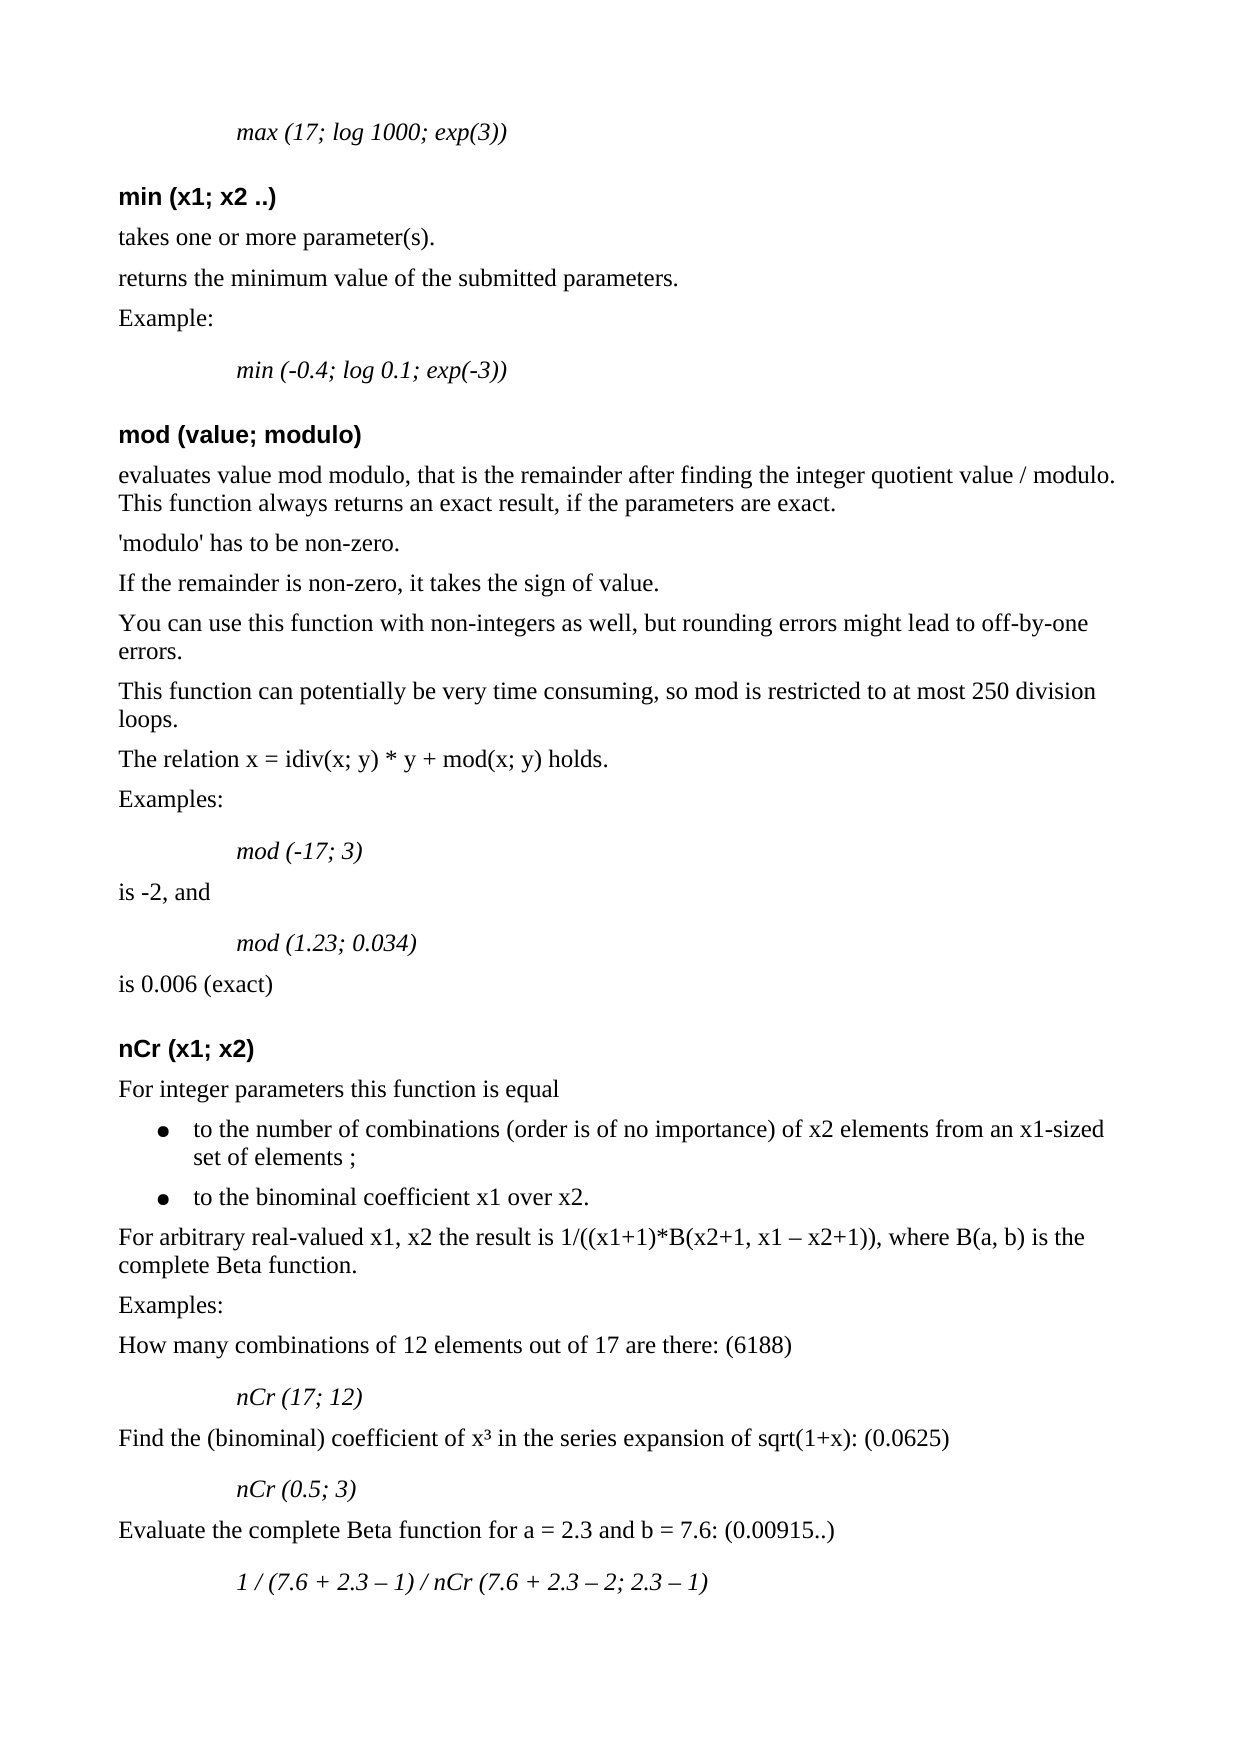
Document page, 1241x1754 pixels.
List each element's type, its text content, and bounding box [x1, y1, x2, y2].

list to the binominal coefficient x1 over x2. [156, 1183, 1122, 1211]
subtitle min (x1; x2 ..) [118, 183, 1122, 211]
subtitle nCr (x1; x2) [118, 1035, 1122, 1063]
text evaluates value mod modulo, that is the remainder after finding the integer quotient value / modulo. This function always returns an exact result, if the parameters are exact. [118, 461, 1122, 517]
text For arbitrary real-valued x1, x2 the result is 1/((x1+1)*B(x2+1, x1 – x2+1)), where B(a, b) is the complete Beta function. [118, 1223, 1122, 1279]
text mod (-17; 3) [236, 837, 1122, 865]
text nCr (0.5; 3) [236, 1476, 1122, 1503]
text returns the minimum value of the submitted parameters. [118, 264, 1122, 291]
text For integer parameters this function is equal [118, 1075, 1122, 1103]
text This function can potentially be very time consuming, so mod is restricted to at most 250 division loops. [118, 677, 1122, 733]
text mod (1.23; 0.034) [236, 929, 1122, 957]
text 1 / (7.6 + 2.3 – 1) / nCr (7.6 + 2.3 – 2; 2.3 – 1) [236, 1568, 1122, 1595]
text You can use this function with non-integers as well, but rounding errors might lead to off-by-one errors. [118, 609, 1122, 665]
text Find the (binominal) coefficient of x³ in the series expansion of sqrt(1+x): (0.0625) [118, 1424, 1122, 1451]
list to the number of combinations (order is of no importance) of x2 elements from an x1-sized set of elements ; [156, 1115, 1122, 1171]
text is 0.006 (exact) [118, 970, 1122, 997]
text min (-0.4; log 0.1; exp(-3)) [236, 356, 1122, 383]
text nCr (17; 12) [236, 1383, 1122, 1411]
text Examples: [118, 786, 1122, 813]
text 'modulo' has to be non-zero. [118, 529, 1122, 557]
text max (17; log 1000; exp(3)) [236, 118, 1122, 146]
text Examples: [118, 1291, 1122, 1319]
text Evaluate the complete Beta function for a = 2.3 and b = 7.6: (0.00915..) [118, 1516, 1122, 1543]
text Example: [118, 304, 1122, 332]
text takes one or more parameter(s). [118, 223, 1122, 251]
subtitle mod (value; modulo) [118, 421, 1122, 449]
text If the remainder is non-zero, it takes the sign of value. [118, 569, 1122, 597]
text How many combinations of 12 elements out of 17 are there: (6188) [118, 1332, 1122, 1359]
text is -2, and [118, 878, 1122, 905]
text The relation x = idiv(x; y) * y + mod(x; y) holds. [118, 745, 1122, 773]
